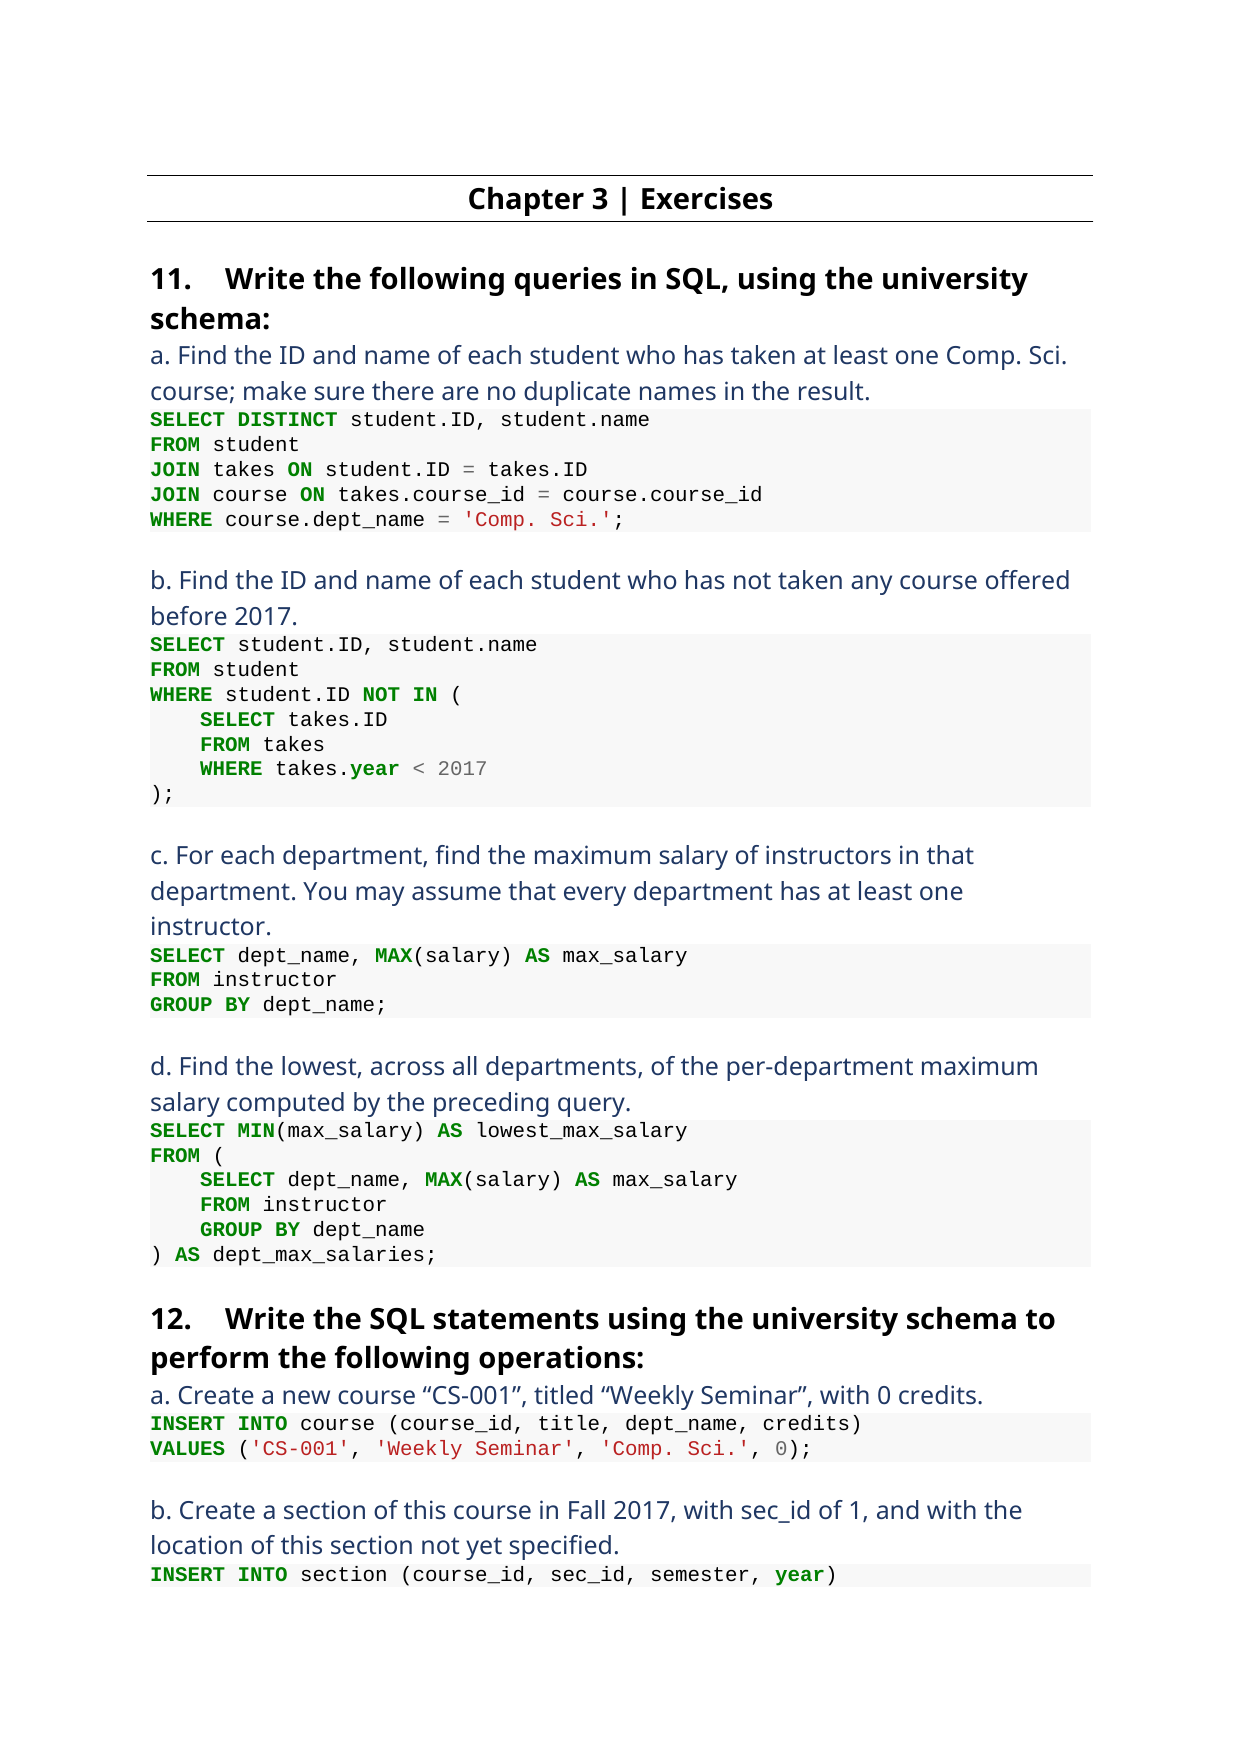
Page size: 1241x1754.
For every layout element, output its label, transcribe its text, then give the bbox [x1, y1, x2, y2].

text SELECT MIN(max_salary) AS lowest_max_salary [150, 1120, 1091, 1143]
text VALUES ('CS-001', 'Weekly Seminar', 'Comp. Sci.', 0); [150, 1438, 1091, 1462]
text JOIN course ON takes.course_id = course.course_id [150, 484, 1091, 507]
text SELECT DISTINCT student.ID, student.name [150, 409, 1091, 433]
text GROUP BY dept_name [150, 1219, 1091, 1243]
text GROUP BY dept_name; [150, 994, 1091, 1018]
text FROM takes [150, 733, 1091, 757]
text WHERE student.ID NOT IN ( [150, 684, 1091, 708]
text FROM ( [150, 1145, 1091, 1168]
subtitle d. Find the lowest, across all departments, of the per-department maximum salary computed by the preceding query. [150, 1048, 1091, 1118]
subtitle a. Find the ID and name of each student who has taken at least one Comp. Sci. course; make sure there are no duplicate names in the result. [150, 338, 1091, 408]
text INSERT INTO section (course_id, sec_id, semester, year) [150, 1564, 1091, 1587]
subtitle a. Create a new course “CS-001”, titled “Weekly Seminar”, with 0 credits. [150, 1377, 1091, 1412]
text SELECT student.ID, student.name [150, 634, 1091, 658]
text ); [150, 783, 1091, 807]
text WHERE takes.year < 2017 [150, 758, 1091, 782]
text JOIN takes ON student.ID = takes.ID [150, 459, 1091, 483]
subtitle Write the following queries in SQL, using the university schema: [150, 259, 1091, 338]
text SELECT dept_name, MAX(salary) AS max_salary [150, 944, 1091, 968]
subtitle Write the SQL statements using the university schema to perform the following operations: [150, 1298, 1091, 1377]
text FROM student [150, 659, 1091, 683]
text FROM instructor [150, 969, 1091, 993]
subtitle Chapter 3 | Exercises [147, 176, 1093, 221]
text INSERT INTO course (course_id, title, dept_name, credits) [150, 1413, 1091, 1437]
subtitle c. For each department, find the maximum salary of instructors in that department. You may assume that every department has at least one instructor. [150, 837, 1091, 943]
text FROM student [150, 434, 1091, 458]
text SELECT takes.ID [150, 709, 1091, 732]
subtitle b. Find the ID and name of each student who has not taken any course offered before 2017. [150, 563, 1091, 633]
text ) AS dept_max_salaries; [150, 1244, 1091, 1267]
text FROM instructor [150, 1194, 1091, 1218]
text WHERE course.dept_name = 'Comp. Sci.'; [150, 509, 1091, 532]
text SELECT dept_name, MAX(salary) AS max_salary [150, 1169, 1091, 1193]
subtitle b. Create a section of this course in Fall 2017, with sec_id of 1, and with the location of this section not yet specified. [150, 1492, 1091, 1562]
